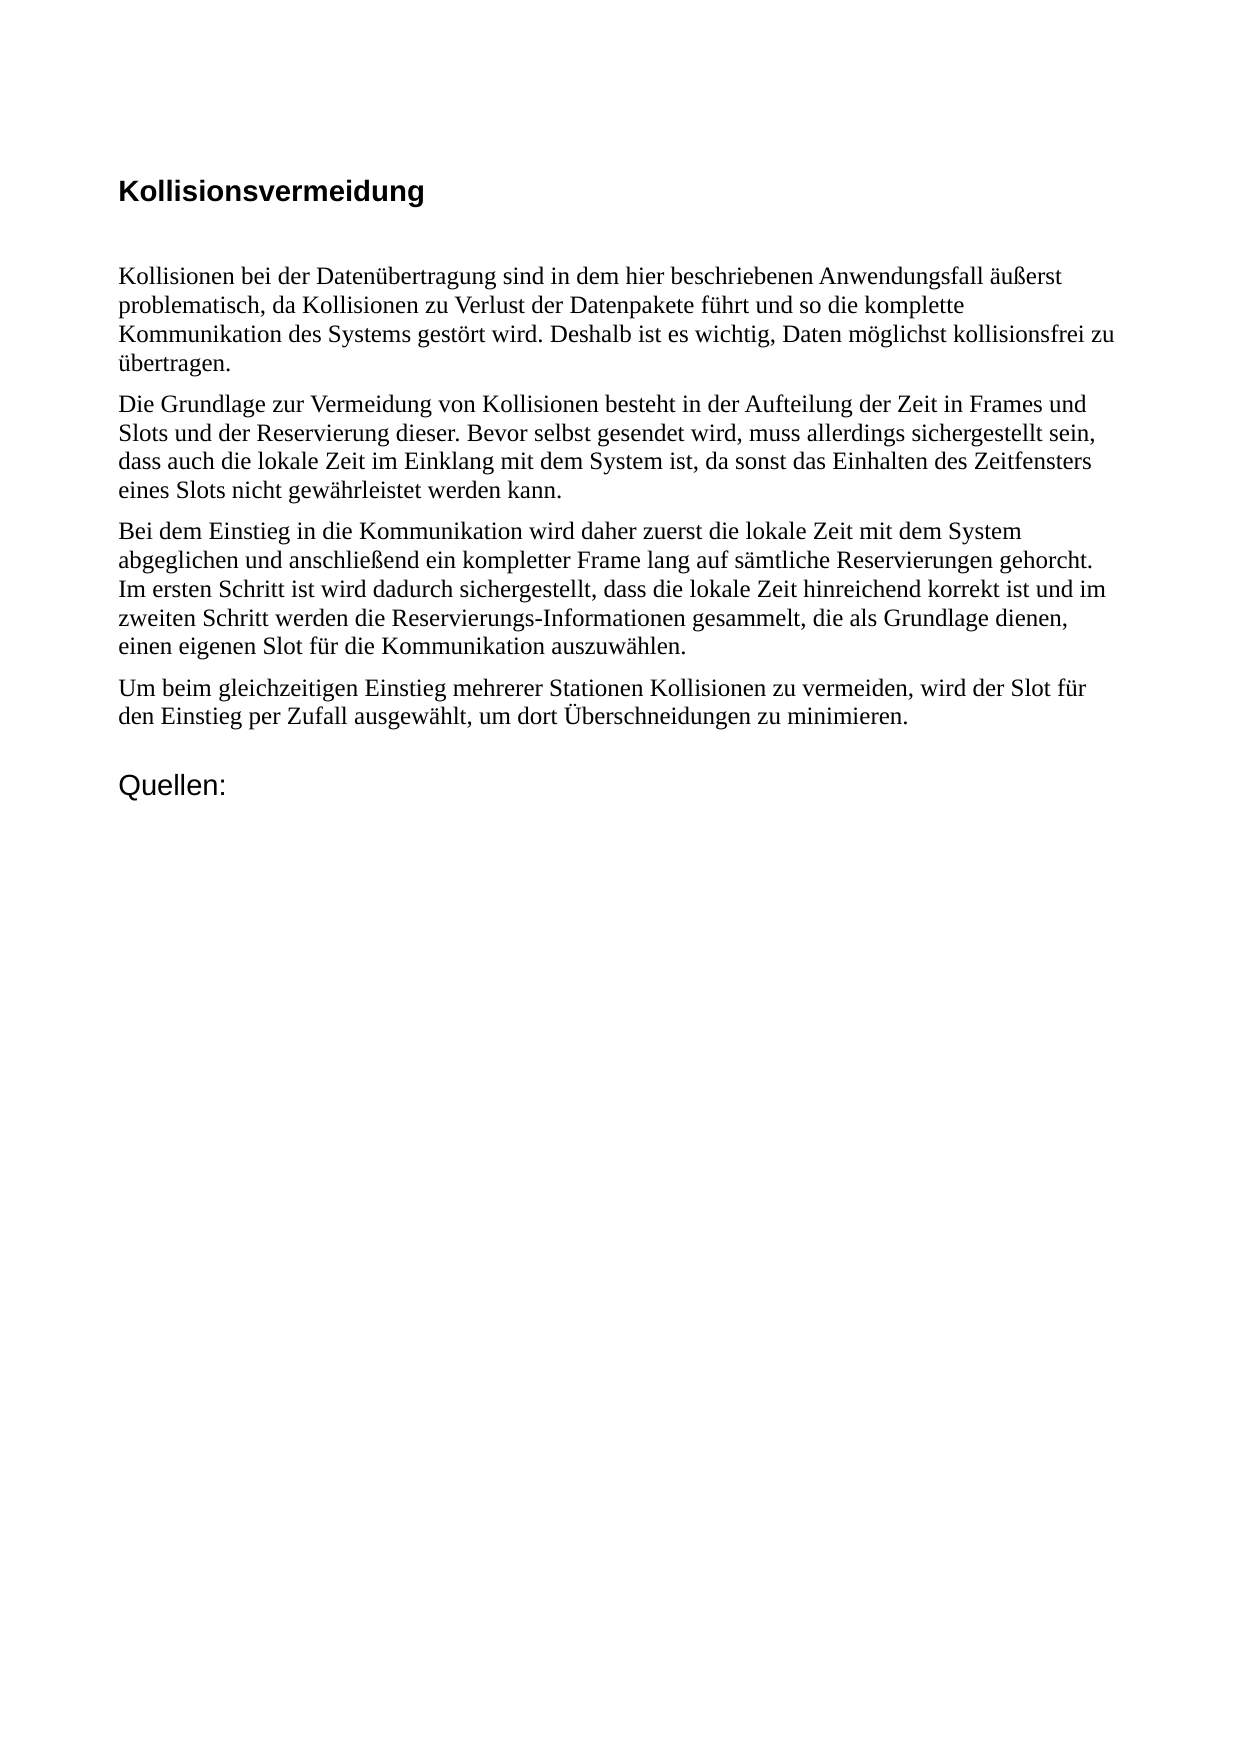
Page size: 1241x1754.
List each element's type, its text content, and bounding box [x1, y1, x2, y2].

text Um beim gleichzeitigen Einstieg mehrerer Stationen Kollisionen zu vermeiden, wird der Slot für den Einstieg per Zufall ausgewählt, um dort Überschneidungen zu minimieren. [118, 673, 1122, 730]
text Kollisionen bei der Datenübertragung sind in dem hier beschriebenen Anwendungsfall äußerst problematisch, da Kollisionen zu Verlust der Datenpakete führt und so die komplette Kommunikation des Systems gestört wird. Deshalb ist es wichtig, Daten möglichst kollisionsfrei zu übertragen. [118, 261, 1122, 376]
text Bei dem Einstieg in die Kommunikation wird daher zuerst die lokale Zeit mit dem System abgeglichen und anschließend ein kompletter Frame lang auf sämtliche Reservierungen gehorcht. Im ersten Schritt ist wird dadurch sichergestellt, dass die lokale Zeit hinreichend korrekt ist und im zweiten Schritt werden die Reservierungs-Informationen gesammelt, die als Grundlage dienen, einen eigenen Slot für die Kommunikation auszuwählen. [118, 516, 1122, 660]
subtitle Kollisionsvermeidung [118, 174, 1122, 208]
subtitle Quellen: [118, 768, 1122, 801]
text Die Grundlage zur Vermeidung von Kollisionen besteht in der Aufteilung der Zeit in Frames und Slots und der Reservierung dieser. Bevor selbst gesendet wird, muss allerdings sichergestellt sein, dass auch die lokale Zeit im Einklang mit dem System ist, da sonst das Einhalten des Zeitfensters eines Slots nicht gewährleistet werden kann. [118, 389, 1122, 504]
